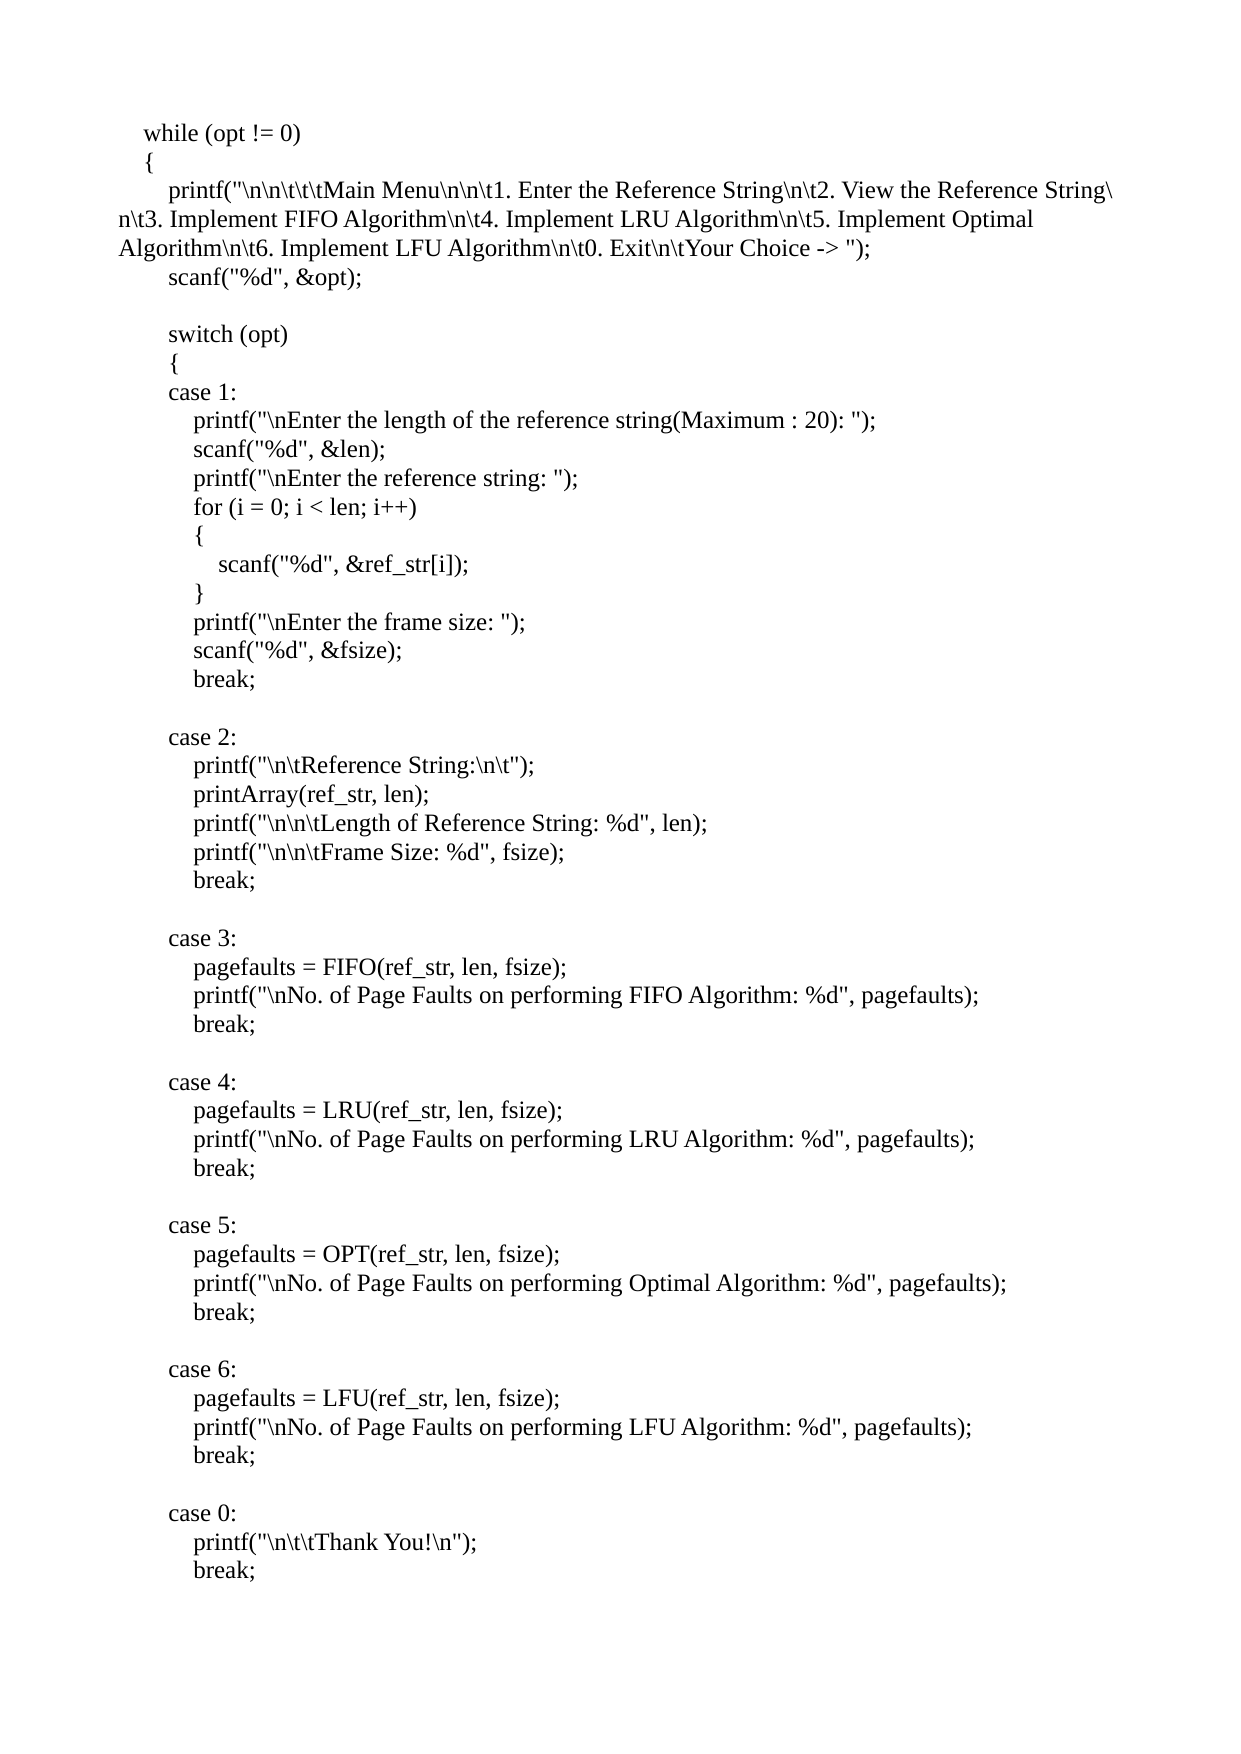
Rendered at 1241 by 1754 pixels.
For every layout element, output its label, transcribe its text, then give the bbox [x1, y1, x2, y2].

text case 2: [118, 722, 1122, 751]
text break; [118, 1441, 1122, 1469]
text printf("\n\n\tFrame Size: %d", fsize); [118, 837, 1122, 866]
text case 4: [118, 1067, 1122, 1096]
text printf("\n\n\t\t\tMain Menu\n\n\t1. Enter the Reference String\n\t2. View the Reference String\n\t3. Implement FIFO Algorithm\n\t4. Implement LRU Algorithm\n\t5. Implement Optimal Algorithm\n\t6. Implement LFU Algorithm\n\t0. Exit\n\tYour Choice -> "); [118, 176, 1122, 262]
text scanf("%d", &len); [118, 434, 1122, 463]
text pagefaults = OPT(ref_str, len, fsize); [118, 1239, 1122, 1268]
text case 5: [118, 1211, 1122, 1239]
text printf("\nNo. of Page Faults on performing Optimal Algorithm: %d", pagefaults); [118, 1268, 1122, 1297]
text pagefaults = LFU(ref_str, len, fsize); [118, 1383, 1122, 1412]
text break; [118, 1297, 1122, 1326]
text printf("\nNo. of Page Faults on performing LFU Algorithm: %d", pagefaults); [118, 1412, 1122, 1441]
text printf("\nNo. of Page Faults on performing LRU Algorithm: %d", pagefaults); [118, 1124, 1122, 1153]
text case 3: [118, 923, 1122, 952]
text scanf("%d", &opt); [118, 262, 1122, 291]
text printf("\nNo. of Page Faults on performing FIFO Algorithm: %d", pagefaults); [118, 981, 1122, 1009]
text } [118, 578, 1122, 607]
text while (opt != 0) [118, 118, 1122, 147]
text printf("\n\n\tLength of Reference String: %d", len); [118, 808, 1122, 837]
text case 1: [118, 377, 1122, 406]
text pagefaults = LRU(ref_str, len, fsize); [118, 1096, 1122, 1124]
text printf("\n\tReference String:\n\t"); [118, 751, 1122, 779]
text pagefaults = FIFO(ref_str, len, fsize); [118, 952, 1122, 981]
text scanf("%d", &ref_str[i]); [118, 549, 1122, 578]
text break; [118, 1153, 1122, 1182]
text printf("\n\t\tThank You!\n"); [118, 1527, 1122, 1556]
text { [118, 348, 1122, 377]
text { [118, 147, 1122, 176]
text scanf("%d", &fsize); [118, 636, 1122, 664]
text printf("\nEnter the frame size: "); [118, 607, 1122, 636]
text { [118, 521, 1122, 549]
text printArray(ref_str, len); [118, 779, 1122, 808]
text printf("\nEnter the reference string: "); [118, 463, 1122, 492]
text break; [118, 1009, 1122, 1038]
text case 0: [118, 1498, 1122, 1527]
text printf("\nEnter the length of the reference string(Maximum : 20): "); [118, 406, 1122, 434]
text break; [118, 866, 1122, 894]
text for (i = 0; i < len; i++) [118, 492, 1122, 521]
text case 6: [118, 1354, 1122, 1383]
text break; [118, 1556, 1122, 1584]
text break; [118, 664, 1122, 693]
text switch (opt) [118, 319, 1122, 348]
